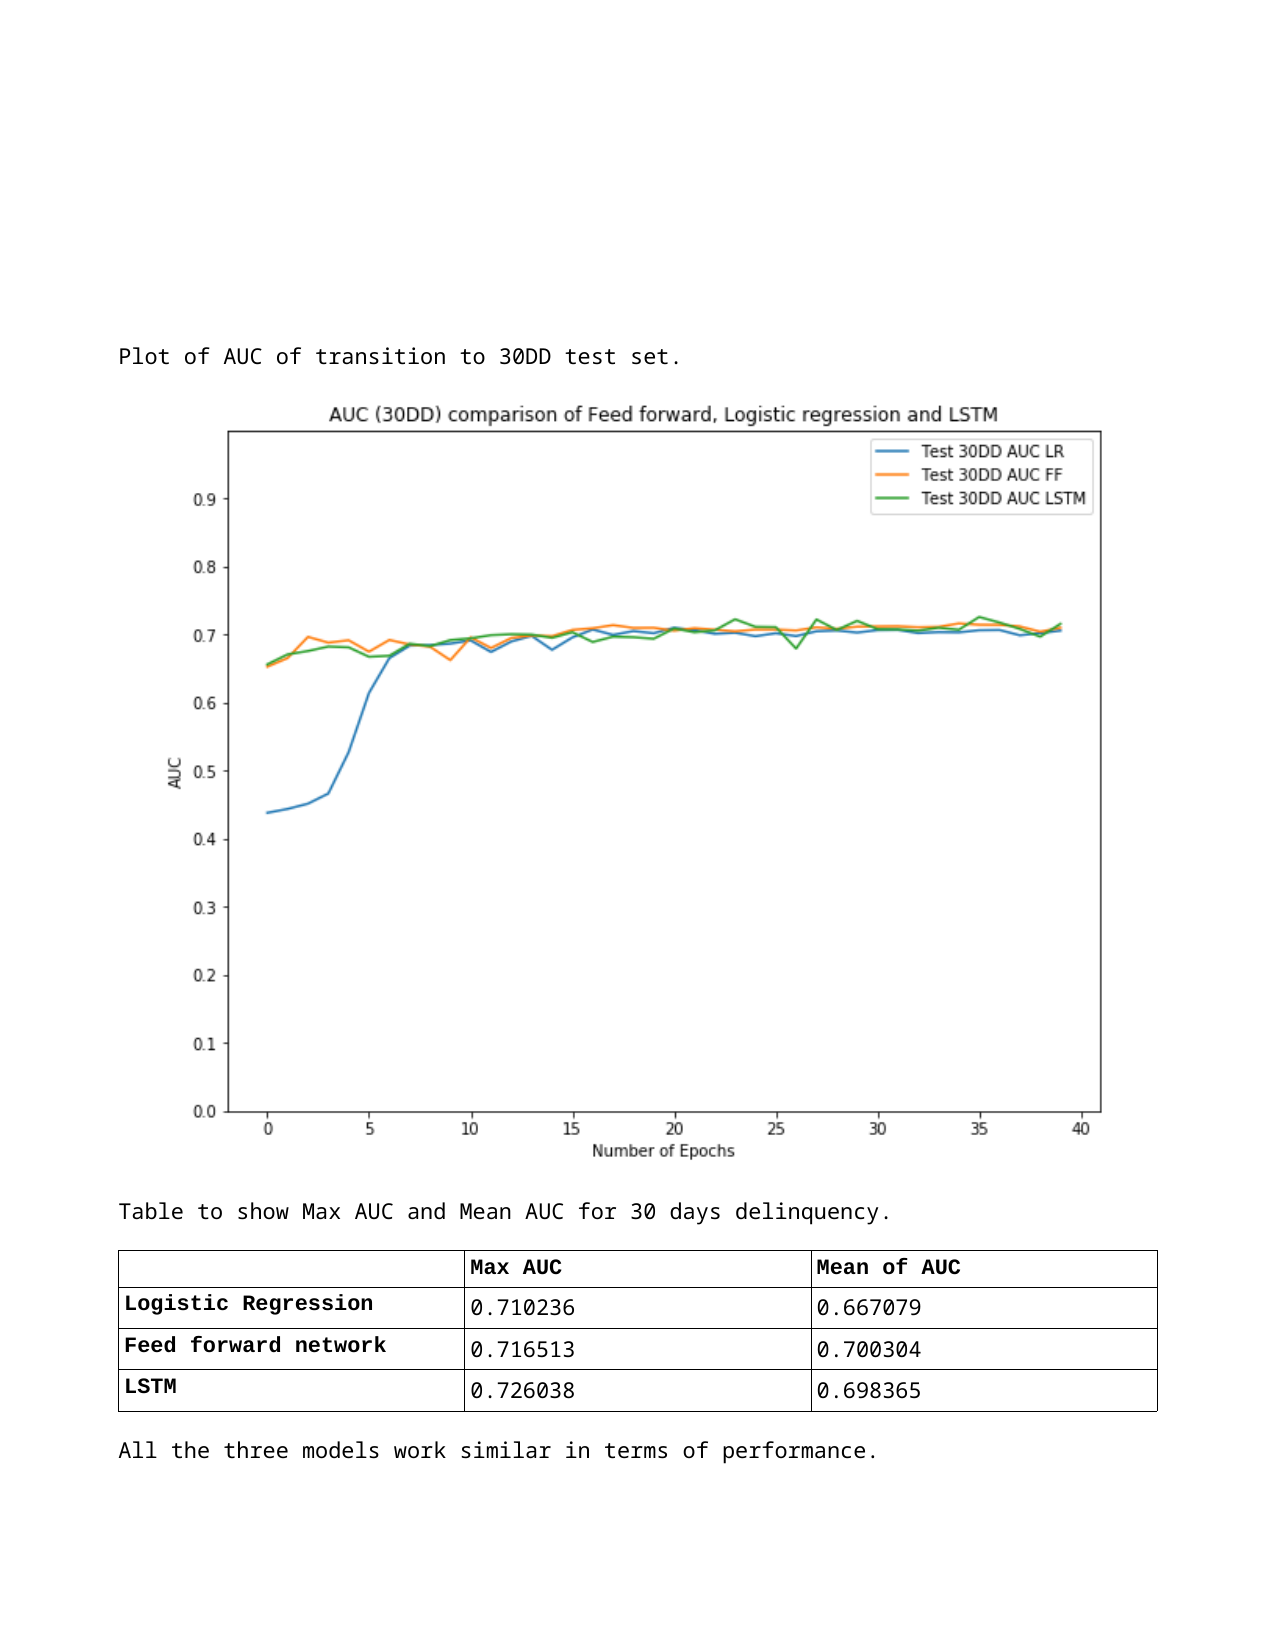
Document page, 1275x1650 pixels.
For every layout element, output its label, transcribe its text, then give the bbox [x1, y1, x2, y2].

table_cell 0.726038 [465, 1370, 811, 1411]
table_header Max AUC [465, 1251, 811, 1287]
text Table to show Max AUC and Mean AUC for 30 days delinquency. [118, 1196, 1157, 1225]
table_header Mean of AUC [812, 1251, 1157, 1287]
table_cell Feed forward network [119, 1329, 464, 1369]
table_cell LSTM [119, 1370, 464, 1411]
table_cell 0.700304 [812, 1329, 1157, 1369]
table_header [119, 1251, 464, 1287]
picture [159, 395, 1116, 1171]
table_cell 0.667079 [812, 1288, 1157, 1328]
table_cell 0.698365 [812, 1370, 1157, 1411]
text Plot of AUC of transition to 30DD test set. [118, 341, 1157, 371]
table_cell 0.716513 [465, 1329, 811, 1369]
table_cell Logistic Regression [119, 1288, 464, 1328]
text All the three models work similar in terms of performance. [118, 1436, 1157, 1465]
table_cell 0.710236 [465, 1288, 811, 1328]
